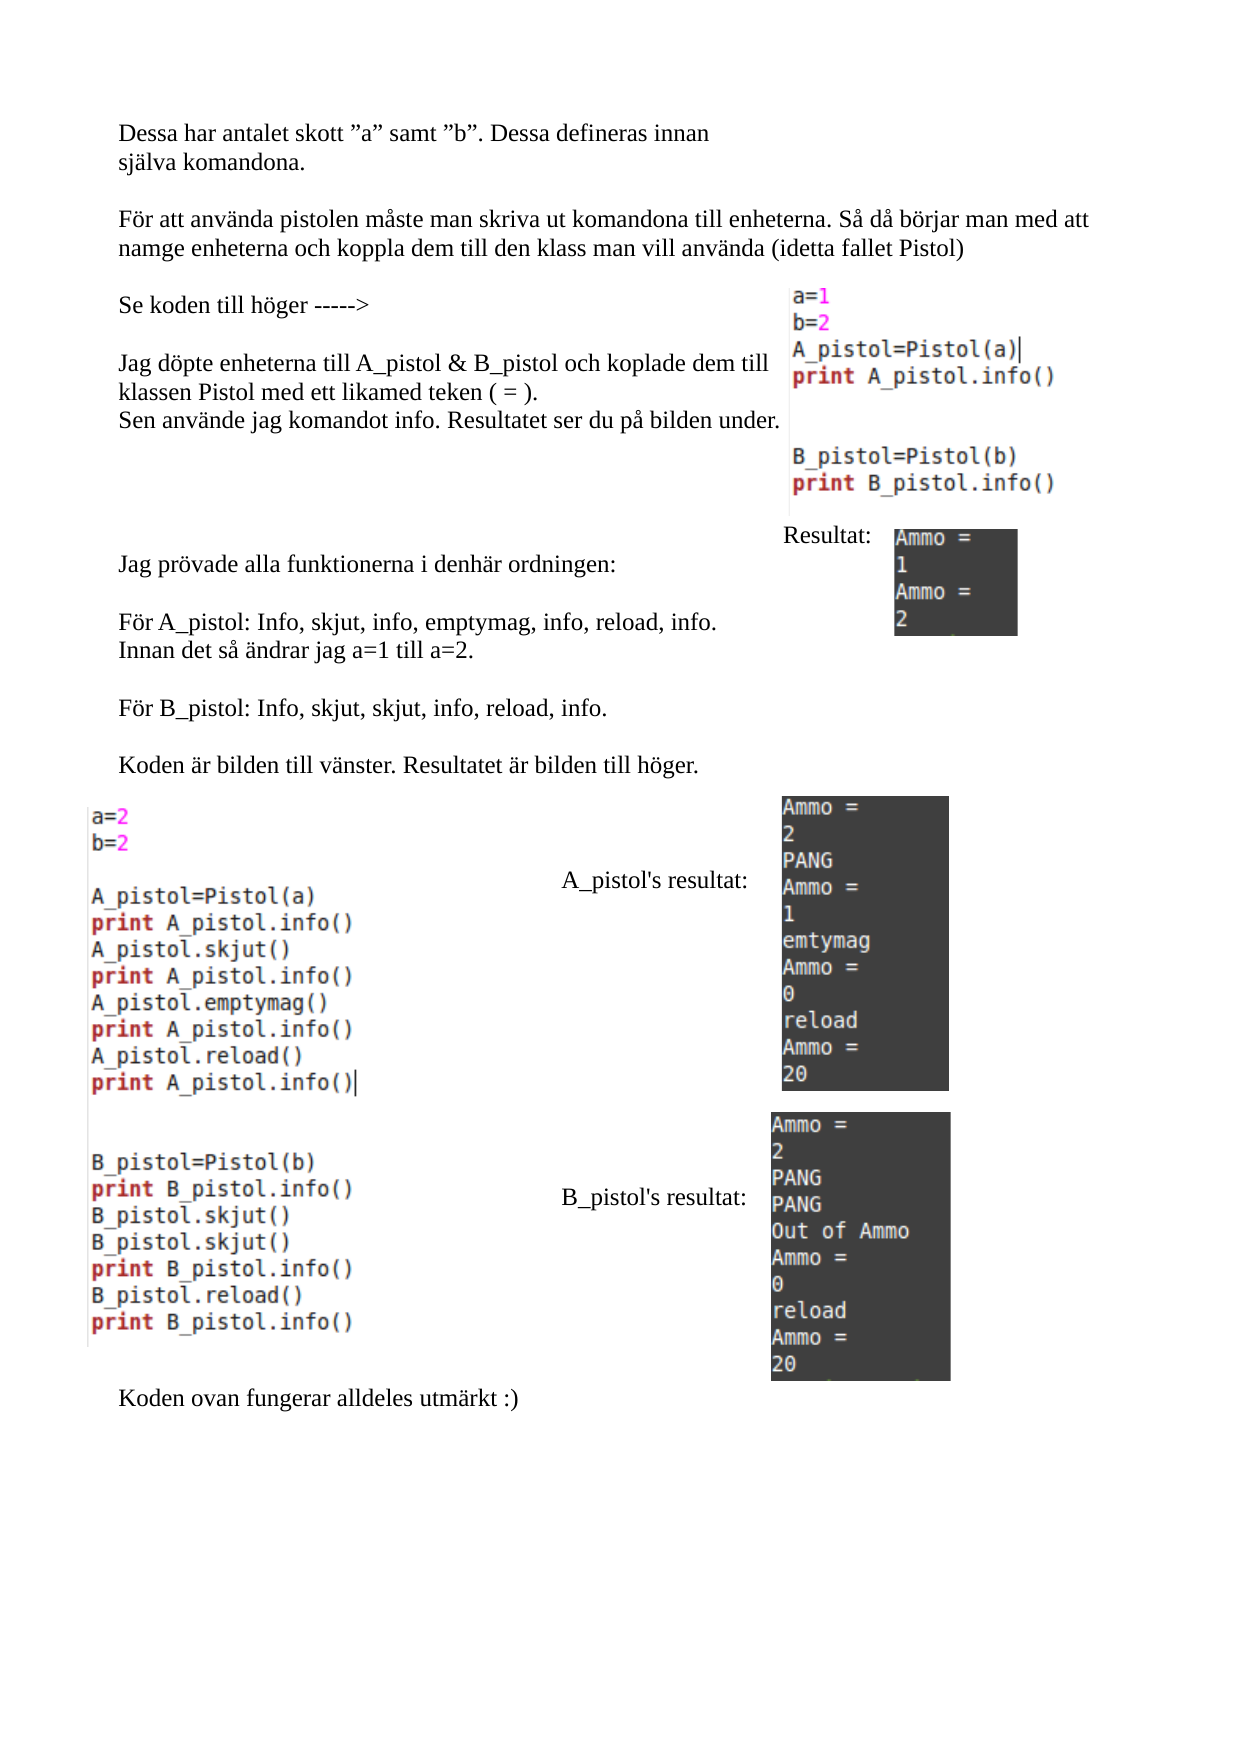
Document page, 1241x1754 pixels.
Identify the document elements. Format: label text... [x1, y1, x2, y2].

text Koden ovan fungerar alldeles utmärkt :) [118, 1383, 1122, 1412]
text Innan det så ändrar jag a=1 till a=2. [118, 636, 1122, 664]
text [1070, 406, 1122, 434]
text Dessa har antalet skott ”a” samt ”b”. Dessa defineras innan [118, 118, 1122, 147]
text För B_pistol: Info, skjut, skjut, info, reload, info. [118, 693, 1122, 722]
picture [771, 1112, 951, 1381]
text Koden är bilden till vänster. Resultatet är bilden till höger. [118, 751, 1122, 779]
text Resultat: [118, 521, 1122, 549]
text För att använda pistolen måste man skriva ut komandona till enheterna. Så då börjar man med att namge enheterna och koppla dem till den klass man vill använda (idetta fallet Pistol) [118, 204, 1122, 262]
text [1070, 348, 1122, 406]
text Jag döpte enheterna till A_pistol & B_pistol och koplade dem till klassen Pistol med ett likamed teken ( = ). [118, 348, 788, 406]
picture [87, 807, 416, 1347]
text För A_pistol: Info, skjut, info, emptymag, info, reload, info. [118, 607, 894, 636]
text [1070, 291, 1122, 319]
text Jag prövade alla funktionerna i denhär ordningen: [118, 549, 894, 578]
text [951, 1182, 1122, 1211]
text Se koden till höger -----> [118, 291, 788, 319]
text A_pistol's resultat: [416, 866, 781, 894]
text själva komandona. [118, 147, 1122, 176]
text [1018, 549, 1122, 578]
text [949, 866, 1122, 894]
text Sen använde jag komandot info. Resultatet ser du på bilden under. [118, 406, 788, 434]
text B_pistol's resultat: [416, 1182, 771, 1211]
picture [788, 288, 1070, 516]
picture [781, 796, 949, 1091]
picture [894, 529, 1018, 636]
text [1018, 607, 1122, 636]
